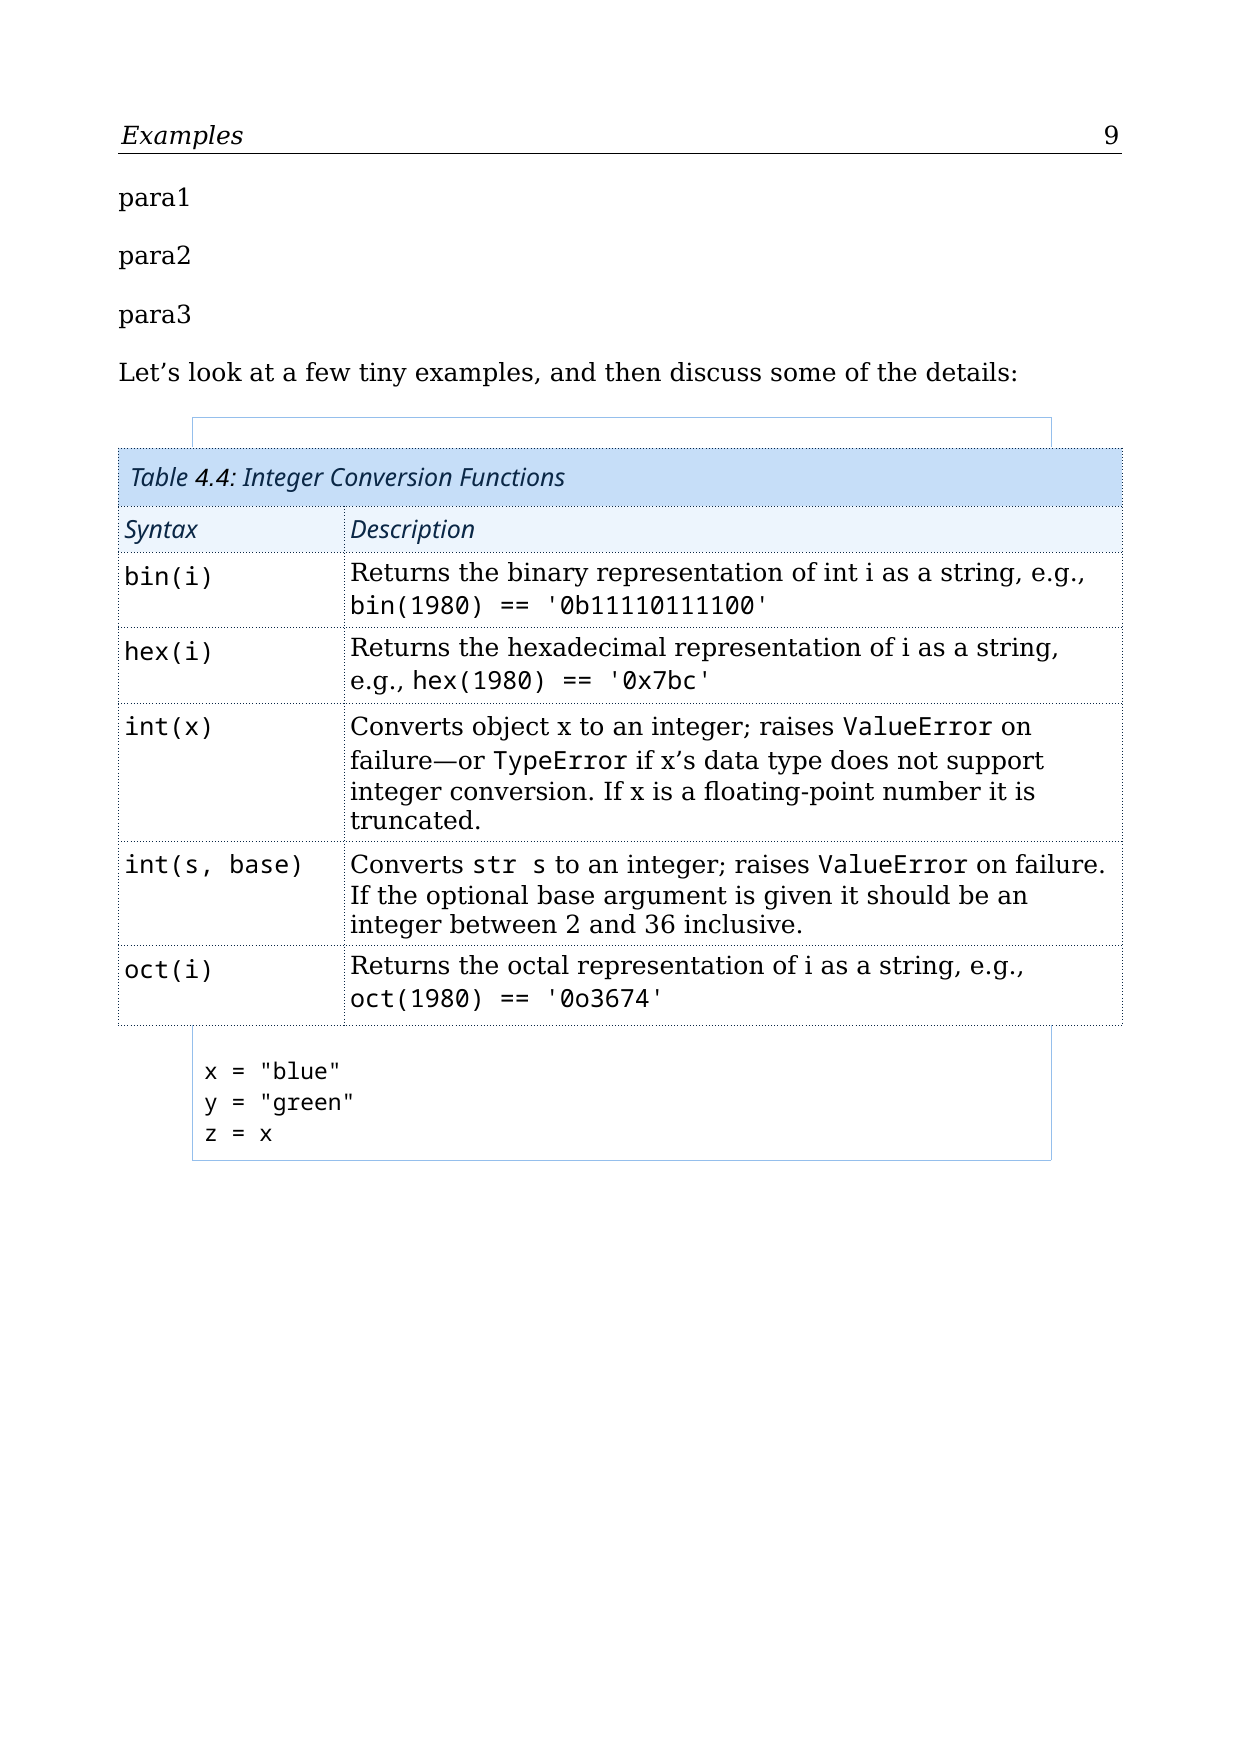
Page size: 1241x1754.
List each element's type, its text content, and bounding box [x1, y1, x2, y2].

table_cell Syntax [118, 506, 344, 552]
table_cell Returns the hexadecimal representation of i as a string, e.g., hex(1980) == '0x7bc' [344, 627, 1122, 702]
table_cell Converts str s to an integer; raises ValueError on failure. If the optional base argument is given it should be an integer between 2 and 36 inclusive. [344, 841, 1122, 945]
table_header Table 4.4: Integer Conversion Functions [118, 448, 1122, 506]
table_cell Description [344, 506, 1122, 552]
table_cell int(s, base) [118, 841, 344, 945]
text [119, 418, 1122, 448]
text z = x [193, 1105, 1051, 1160]
table_cell int(x) [118, 703, 344, 841]
table_cell Returns the binary representation of int i as a string, e.g., bin(1980) == '0b11110111100' [344, 552, 1122, 627]
table_cell bin(i) [118, 552, 344, 627]
text para2 [118, 241, 1122, 271]
text Let’s look at a few tiny examples, and then discuss some of the details: [118, 359, 1122, 388]
text x = "blue" [193, 1025, 1051, 1074]
table_cell oct(i) [118, 945, 344, 1025]
table_cell Converts object x to an integer; raises ValueError on failure—or TypeError if x’s data type does not support integer conversion. If x is a floating-point number it is truncated. [344, 703, 1122, 841]
table_cell Returns the octal representation of i as a string, e.g., oct(1980) == '0o3674' [344, 945, 1122, 1025]
text para3 [118, 300, 1122, 329]
text y = "green" [193, 1074, 1051, 1105]
table_cell hex(i) [118, 627, 344, 702]
text para1 [118, 183, 1122, 212]
